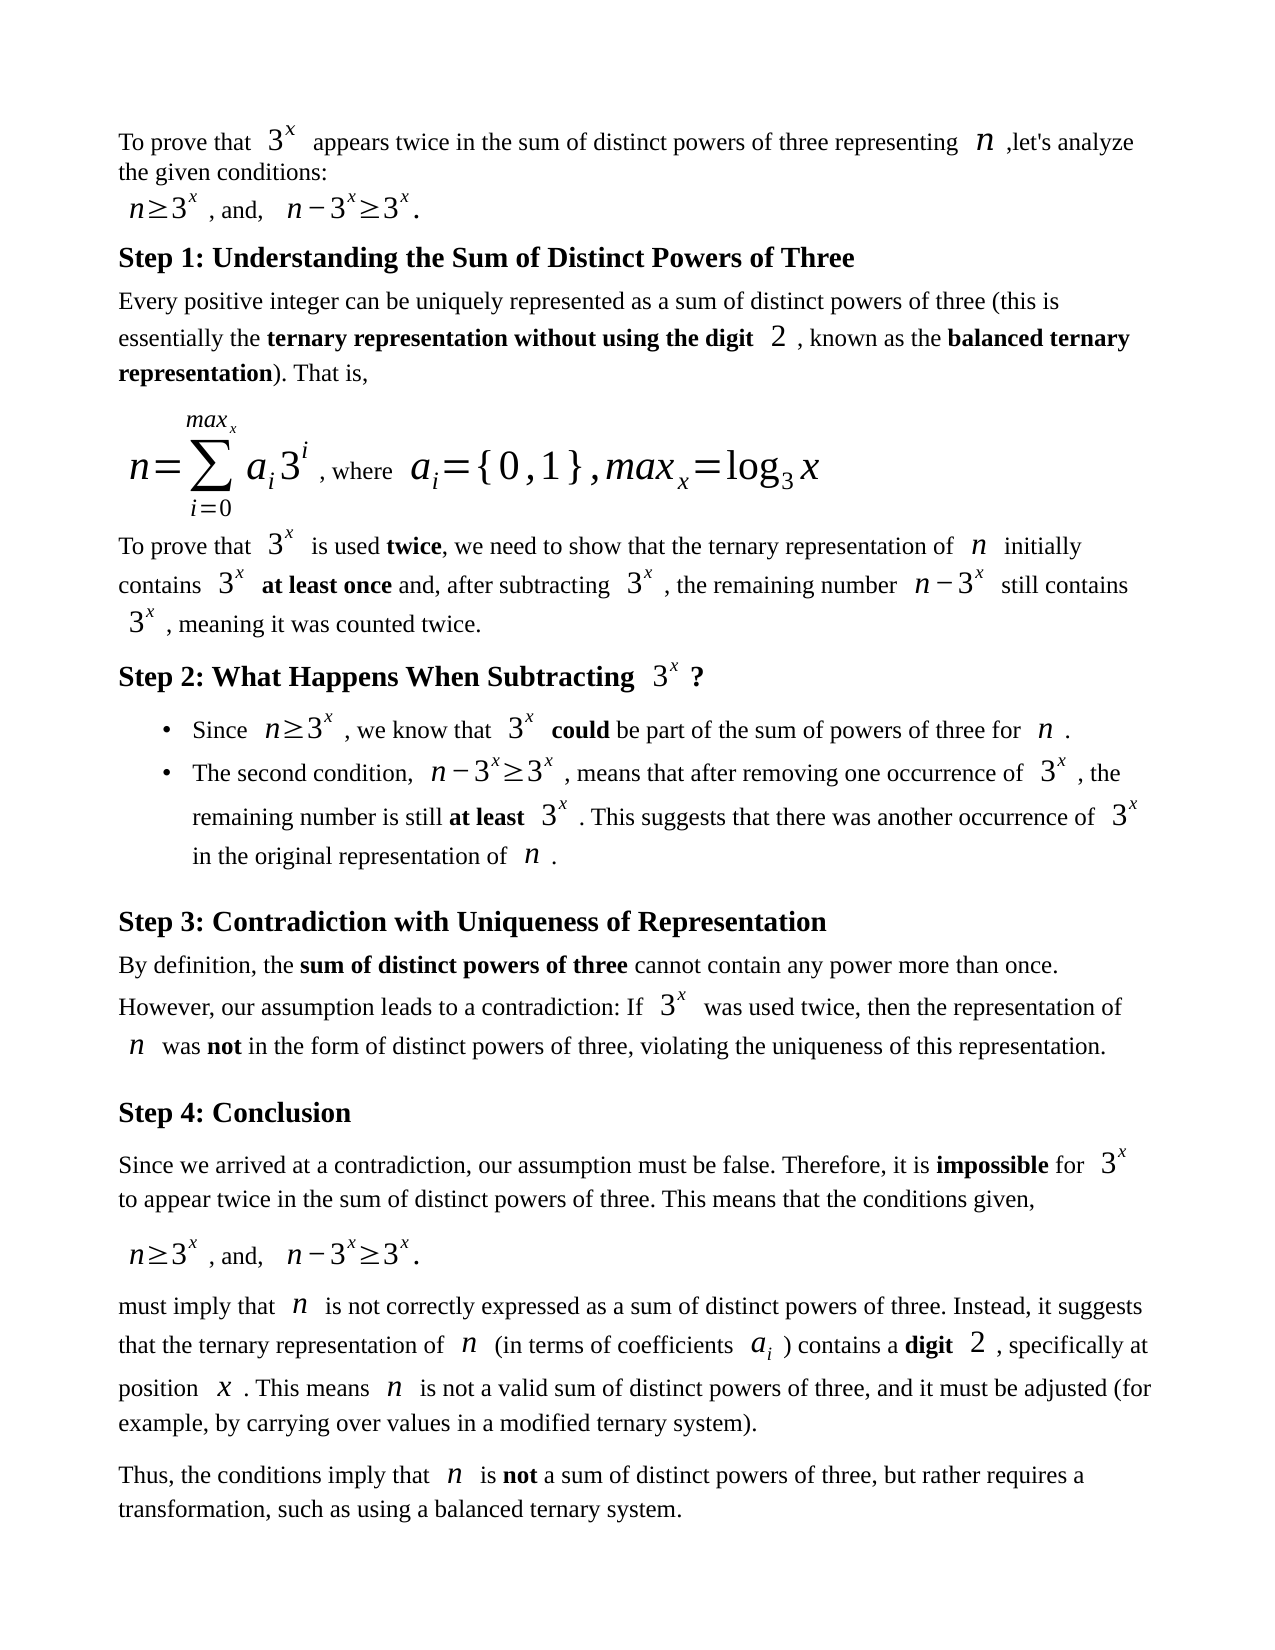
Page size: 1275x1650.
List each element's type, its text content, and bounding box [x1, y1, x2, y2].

text Since we arrived at a contradiction, our assumption must be false. Therefore, it is impossible for to appear twice in the sum of distinct powers of three. This means that the conditions given, [118, 1141, 1157, 1213]
text To prove that appears twice in the sum of distinct powers of three representing ,let's analyze the given conditions: [118, 118, 1157, 186]
subtitle Step 2: What Happens When Subtracting ? [118, 654, 1157, 693]
subtitle Step 4: Conclusion [118, 1095, 1157, 1128]
list The second condition, , means that after removing one occurrence of , the remaining number is still at least . This suggests that there was another occurrence of in the original representation of . [162, 749, 1157, 871]
text , and, [118, 1232, 1157, 1271]
text , where [118, 405, 1157, 522]
text Thus, the conditions imply that is not a sum of distinct powers of three, but rather requires a transformation, such as using a balanced ternary system. [118, 1455, 1157, 1523]
list Since , we know that could be part of the sum of powers of three for . [162, 706, 1157, 745]
text Every positive integer can be uniquely represented as a sum of distinct powers of three (this is essentially the ternary representation without using the digit , known as the balanced ternary representation). That is, [118, 286, 1157, 387]
text , and, [118, 186, 1157, 225]
subtitle Step 3: Contradiction with Uniqueness of Representation [118, 904, 1157, 938]
text must imply that is not correctly expressed as a sum of distinct powers of three. Instead, it suggests that the ternary representation of (in terms of coefficients ​) contains a digit , specifically at position . This means is not a valid sum of distinct powers of three, and it must be adjusted (for example, by carrying over values in a modified ternary system). [118, 1286, 1157, 1436]
text By definition, the sum of distinct powers of three cannot contain any power more than once. However, our assumption leads to a contradiction: If was used twice, then the representation of was not in the form of distinct powers of three, violating the uniqueness of this representation. [118, 950, 1157, 1061]
subtitle Step 1: Understanding the Sum of Distinct Powers of Three [118, 240, 1157, 273]
text To prove that is used twice, we need to show that the ternary representation of initially contains at least once and, after subtracting , the remaining number still contains , meaning it was counted twice. [118, 522, 1157, 639]
